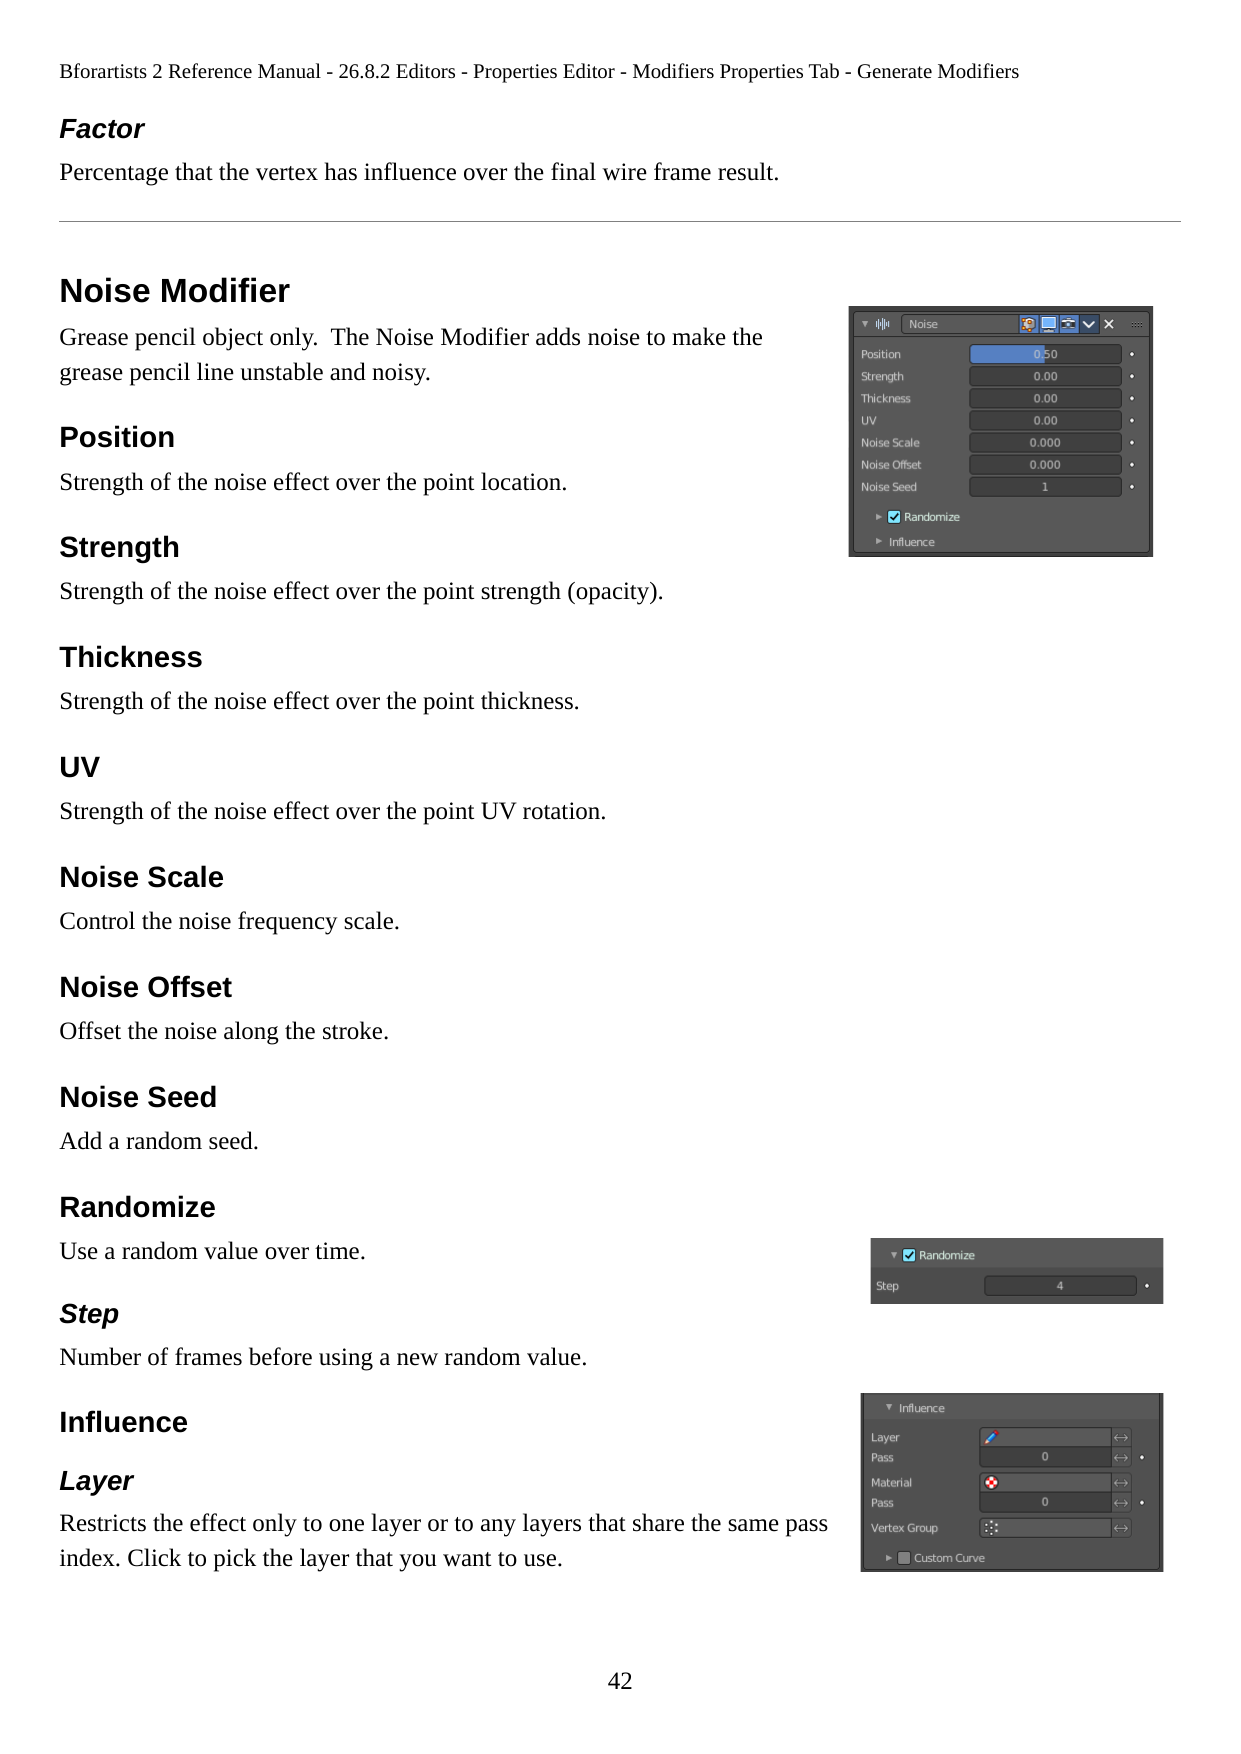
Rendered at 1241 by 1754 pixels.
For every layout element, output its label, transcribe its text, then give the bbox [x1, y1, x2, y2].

subtitle Layer [59, 1464, 860, 1496]
subtitle Factor [59, 113, 1181, 144]
subtitle Noise Seed [59, 1080, 1181, 1113]
text Restricts the effect only to one layer or to any layers that share the same pass index. Click to pick the layer that you want to use. [59, 1508, 860, 1572]
text Number of frames before using a new random value. [59, 1342, 1181, 1371]
text Strength of the noise effect over the point thickness. [59, 686, 1181, 715]
subtitle UV [59, 750, 1181, 784]
picture [870, 1238, 1164, 1304]
text Use a random value over time. [59, 1236, 1181, 1264]
text Percentage that the vertex has influence over the final wire frame result. [59, 157, 1181, 186]
text Strength of the noise effect over the point UV rotation. [59, 796, 1181, 825]
subtitle Step [59, 1297, 1181, 1329]
subtitle Noise Scale [59, 860, 1181, 894]
subtitle Strength [59, 530, 1181, 564]
text Add a random seed. [59, 1126, 1181, 1155]
text Offset the noise along the stroke. [59, 1016, 1181, 1045]
subtitle Randomize [59, 1189, 1181, 1223]
subtitle Position [59, 420, 848, 454]
subtitle Noise Offset [59, 970, 1181, 1003]
text Strength of the noise effect over the point location. [59, 467, 848, 495]
text Grease pencil object only. The Noise Modifier adds noise to make the grease pencil line unstable and noisy. [59, 322, 848, 385]
subtitle Thickness [59, 640, 1181, 674]
subtitle Influence [59, 1405, 860, 1439]
picture [848, 306, 1154, 557]
text Strength of the noise effect over the point strength (opacity). [59, 576, 1181, 605]
subtitle [1164, 1464, 1181, 1496]
text Control the noise frequency scale. [59, 906, 1181, 935]
subtitle [1164, 1405, 1181, 1439]
picture [860, 1393, 1164, 1572]
subtitle Noise Modifier [59, 271, 1181, 310]
subtitle [1154, 420, 1181, 454]
